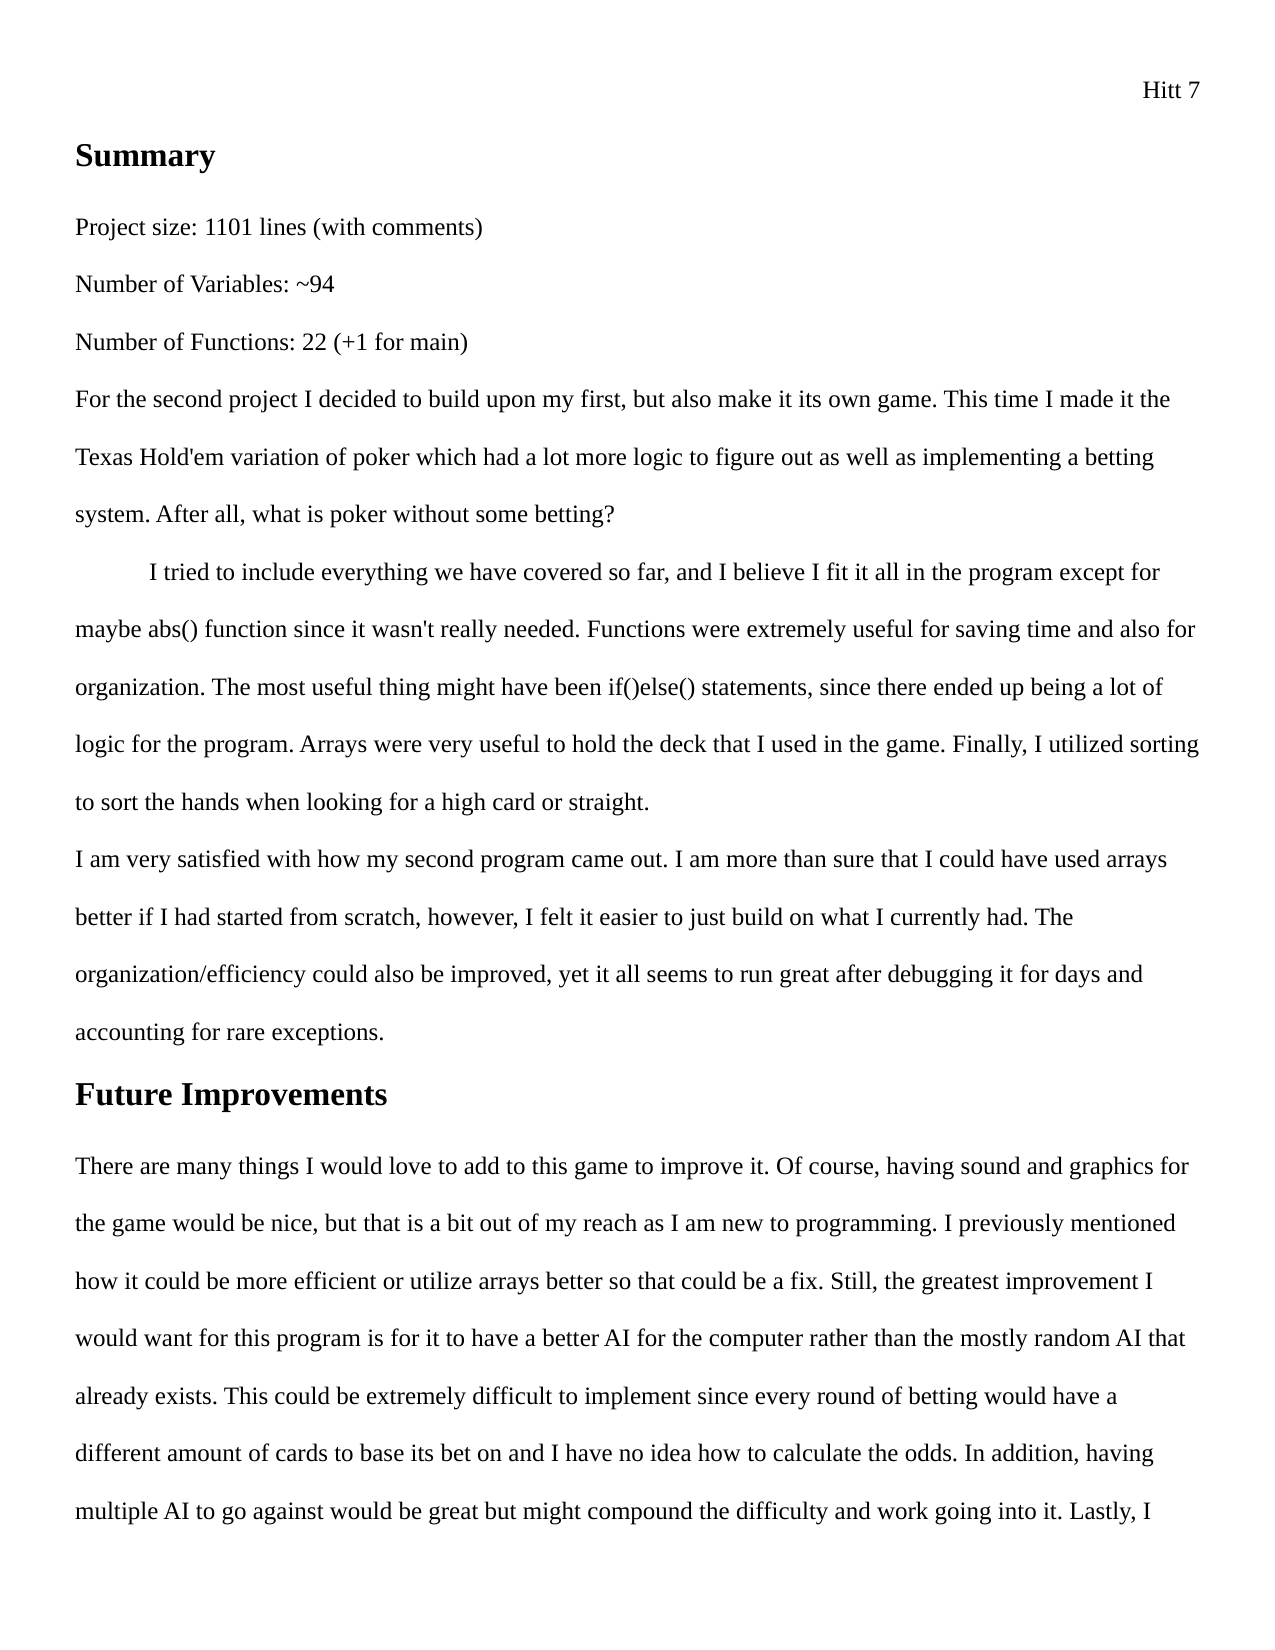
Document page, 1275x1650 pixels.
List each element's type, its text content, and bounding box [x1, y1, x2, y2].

text There are many things I would love to add to this game to improve it. Of course, having sound and graphics for the game would be nice, but that is a bit out of my reach as I am new to programming. I previously mentioned how it could be more efficient or utilize arrays better so that could be a fix. Still, the greatest improvement I would want for this program is for it to have a better AI for the computer rather than the mostly random AI that already exists. This could be extremely difficult to implement since every round of betting would have a different amount of cards to base its bet on and I have no idea how to calculate the odds. In addition, having multiple AI to go against would be great but might compound the difficulty and work going into it. Lastly, I [75, 1151, 1200, 1524]
text I am very satisfied with how my second program came out. I am more than sure that I could have used arrays better if I had started from scratch, however, I felt it easier to just build on what I currently had. The organization/efficiency could also be improved, yet it all seems to run great after debugging it for days and accounting for rare exceptions. [75, 844, 1200, 1045]
text Project size: 1101 lines (with comments) [75, 212, 1200, 240]
text Number of Variables: ~94 [75, 269, 1200, 298]
text Future Improvements [75, 1074, 1200, 1112]
text Number of Functions: 22 (+1 for main) [75, 327, 1200, 355]
text For the second project I decided to build upon my first, but also make it its own game. This time I made it the Texas Hold'em variation of poker which had a lot more logic to figure out as well as implementing a betting system. After all, what is poker without some betting? [75, 384, 1200, 528]
text Summary [75, 135, 1200, 173]
text I tried to include everything we have covered so far, and I believe I fit it all in the program except for maybe abs() function since it wasn't really needed. Functions were extremely useful for saving time and also for organization. The most useful thing might have been if()else() statements, since there ended up being a lot of logic for the program. Arrays were very useful to hold the deck that I used in the game. Finally, I utilized sorting to sort the hands when looking for a high card or straight. [75, 557, 1200, 815]
